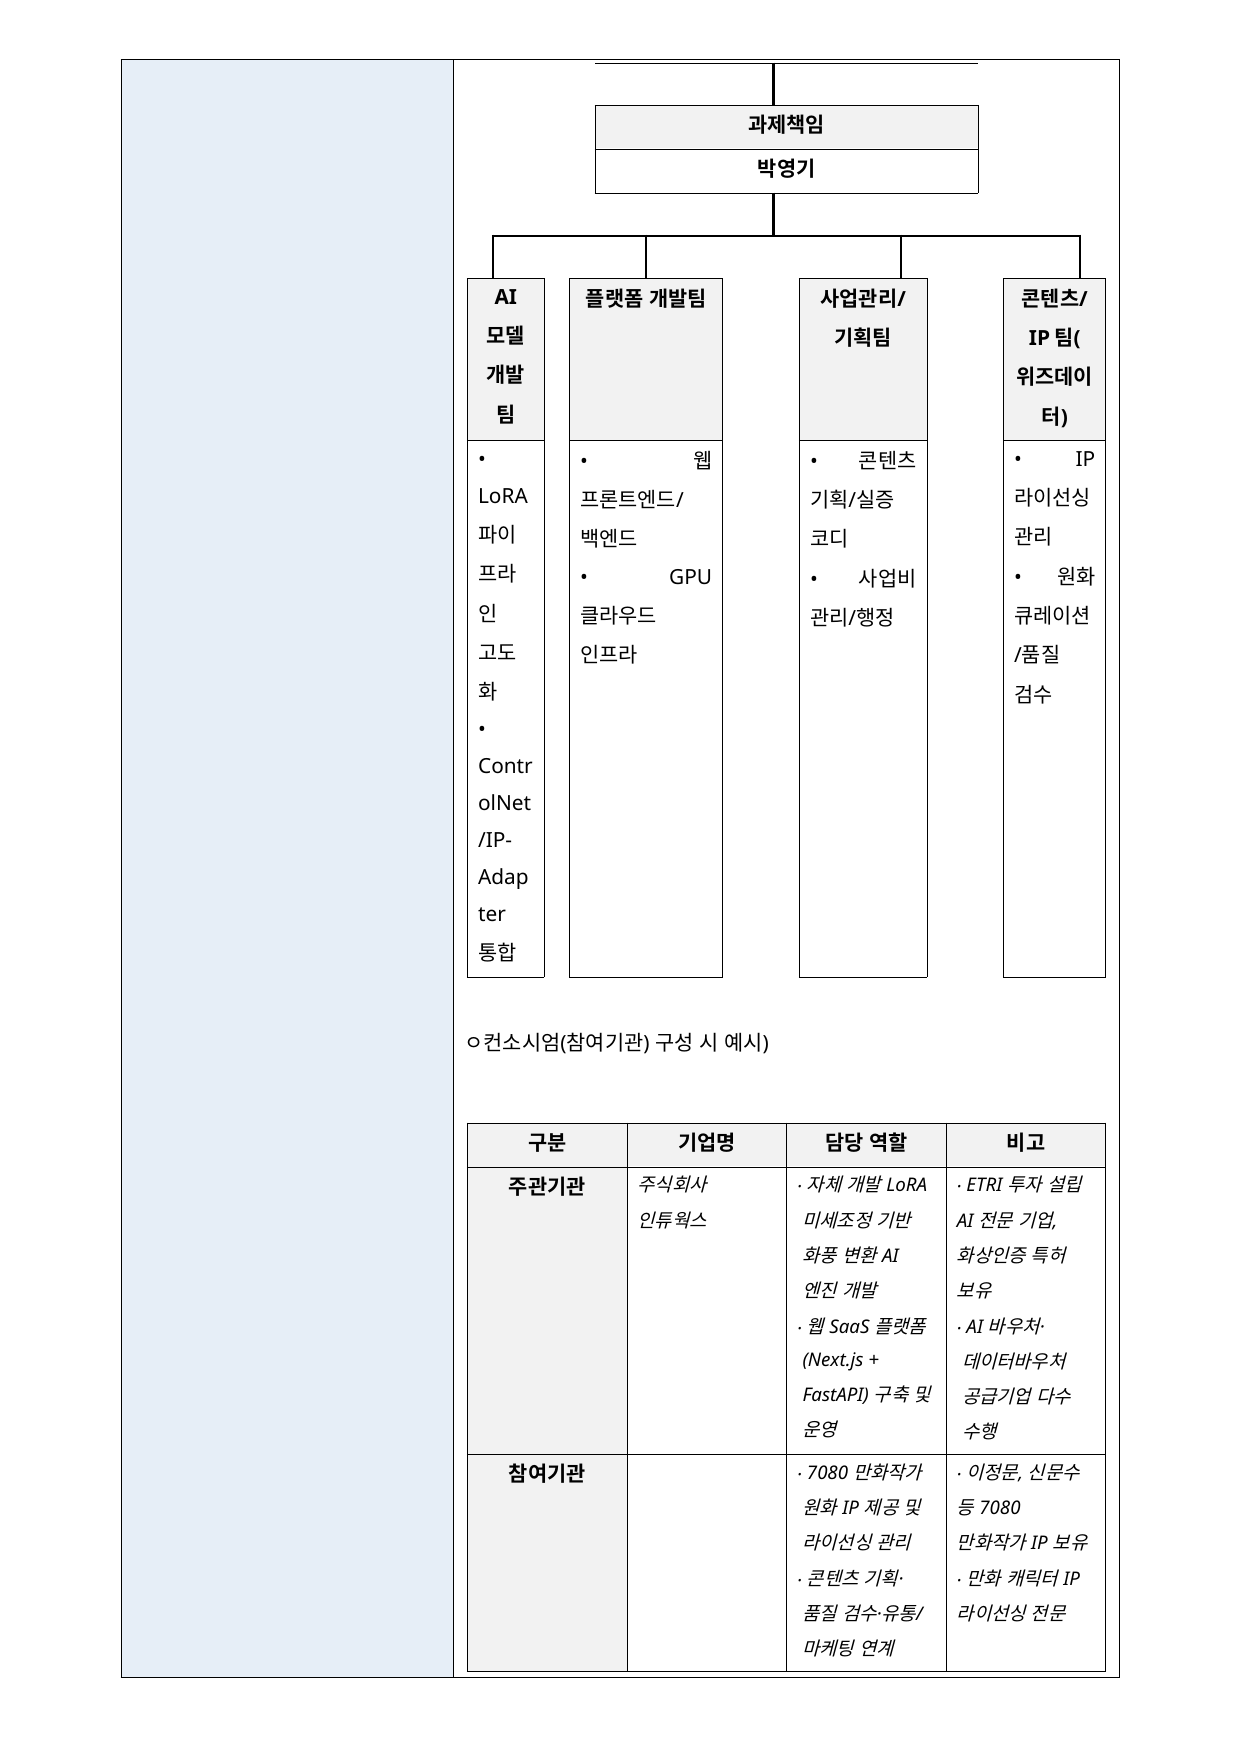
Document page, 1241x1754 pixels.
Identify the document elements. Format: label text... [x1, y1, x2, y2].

table_cell • 웹 프론트엔드/백엔드 • GPU 클라우드 인프라 [570, 441, 722, 977]
table_header [122, 60, 453, 1677]
table_cell • IP 라이선싱 관리 • 원화 큐레이션/품질 검수 [1004, 441, 1105, 977]
table_cell [493, 105, 518, 192]
table_cell [467, 105, 493, 192]
table_cell [646, 194, 697, 234]
table_cell [901, 194, 978, 234]
table_cell [978, 193, 1054, 234]
table_cell ‧ 7080 만화작가 원화 IP 제공 및 라이선싱 관리 ‧ 콘텐츠 기획·품질 검수·유통/마케팅 연계 [787, 1455, 946, 1671]
table_cell [1080, 193, 1106, 234]
table_cell 참여기관 [468, 1455, 627, 1671]
table_cell [595, 64, 646, 105]
table_cell [518, 105, 595, 192]
table_cell [1054, 193, 1080, 234]
table_cell 과제책임 [596, 106, 978, 148]
table_cell 박영기 [596, 150, 978, 192]
table_cell 사업관리/기획팀 [800, 279, 927, 440]
table_cell [646, 64, 697, 105]
table_cell [493, 193, 518, 234]
table_cell 주식회사 인튜웍스 [628, 1168, 786, 1454]
table_cell [775, 194, 850, 234]
table_cell 주관기관 [468, 1168, 627, 1454]
table_cell [467, 63, 493, 105]
table_header 담당 역할 [787, 1124, 946, 1166]
table_cell [1080, 105, 1106, 192]
table_cell [850, 194, 901, 234]
table_cell ‧ 자체 개발 LoRA 미세조정 기반 화풍 변환 AI 엔진 개발 ‧ 웹 SaaS 플랫폼(Next.js + FastAPI) 구축 및 운영 [787, 1168, 946, 1454]
table_cell [467, 193, 493, 234]
table_cell 콘텐츠/IP팀(위즈데이터) [1004, 279, 1105, 440]
table_cell [493, 63, 518, 105]
table_cell [545, 278, 569, 977]
table_cell [775, 64, 850, 105]
table_cell [595, 194, 646, 234]
table_cell [774, 237, 850, 278]
table_cell [850, 237, 900, 278]
table_cell [1081, 235, 1106, 278]
table_cell ‧ 이정문, 신문수 등 7080 만화작가 IP 보유 ‧ 만화 캐릭터 IP 라이선싱 전문 [947, 1455, 1105, 1671]
table_cell [1080, 63, 1106, 105]
table_cell [467, 235, 492, 278]
table_cell [518, 237, 595, 278]
table_cell • LoRA 파이프라인 고도화 • ControlNet/IP-Adapter 통합 [468, 441, 544, 977]
table_cell [518, 193, 595, 234]
table_cell AI 모델 개발팀 [468, 279, 544, 440]
table_cell [697, 194, 772, 234]
table_cell [697, 64, 772, 105]
table_cell [628, 1455, 786, 1671]
table_cell [647, 237, 697, 278]
table_header 기업명 [628, 1124, 786, 1166]
table_cell [928, 278, 1003, 977]
table_cell [1054, 105, 1080, 192]
table_cell [850, 64, 901, 105]
table_cell [595, 237, 645, 278]
table_cell [979, 105, 1054, 192]
table_cell ‧ ETRI 투자 설립 AI 전문 기업, 화상인증 특허 보유 ‧ AI 바우처·데이터바우처 공급기업 다수 수행 [947, 1168, 1105, 1454]
table_cell [978, 63, 1054, 105]
table_header ㅇ컨소시엄(참여기관) 구성 시 예시) [454, 60, 1119, 1677]
table_cell [518, 63, 595, 105]
table_cell [902, 237, 978, 278]
table_cell [723, 278, 799, 977]
table_cell [1054, 237, 1079, 278]
table_cell • 콘텐츠 기획/실증 코디 • 사업비 관리/행정 [800, 441, 927, 977]
table_cell [901, 64, 978, 105]
table_cell [1054, 63, 1080, 105]
table_header 구분 [468, 1124, 627, 1166]
table_cell [697, 237, 773, 278]
table_header 비고 [947, 1124, 1105, 1166]
table_cell [978, 237, 1054, 278]
table_cell [494, 237, 518, 278]
table_cell 플랫폼 개발팀 [570, 279, 722, 440]
